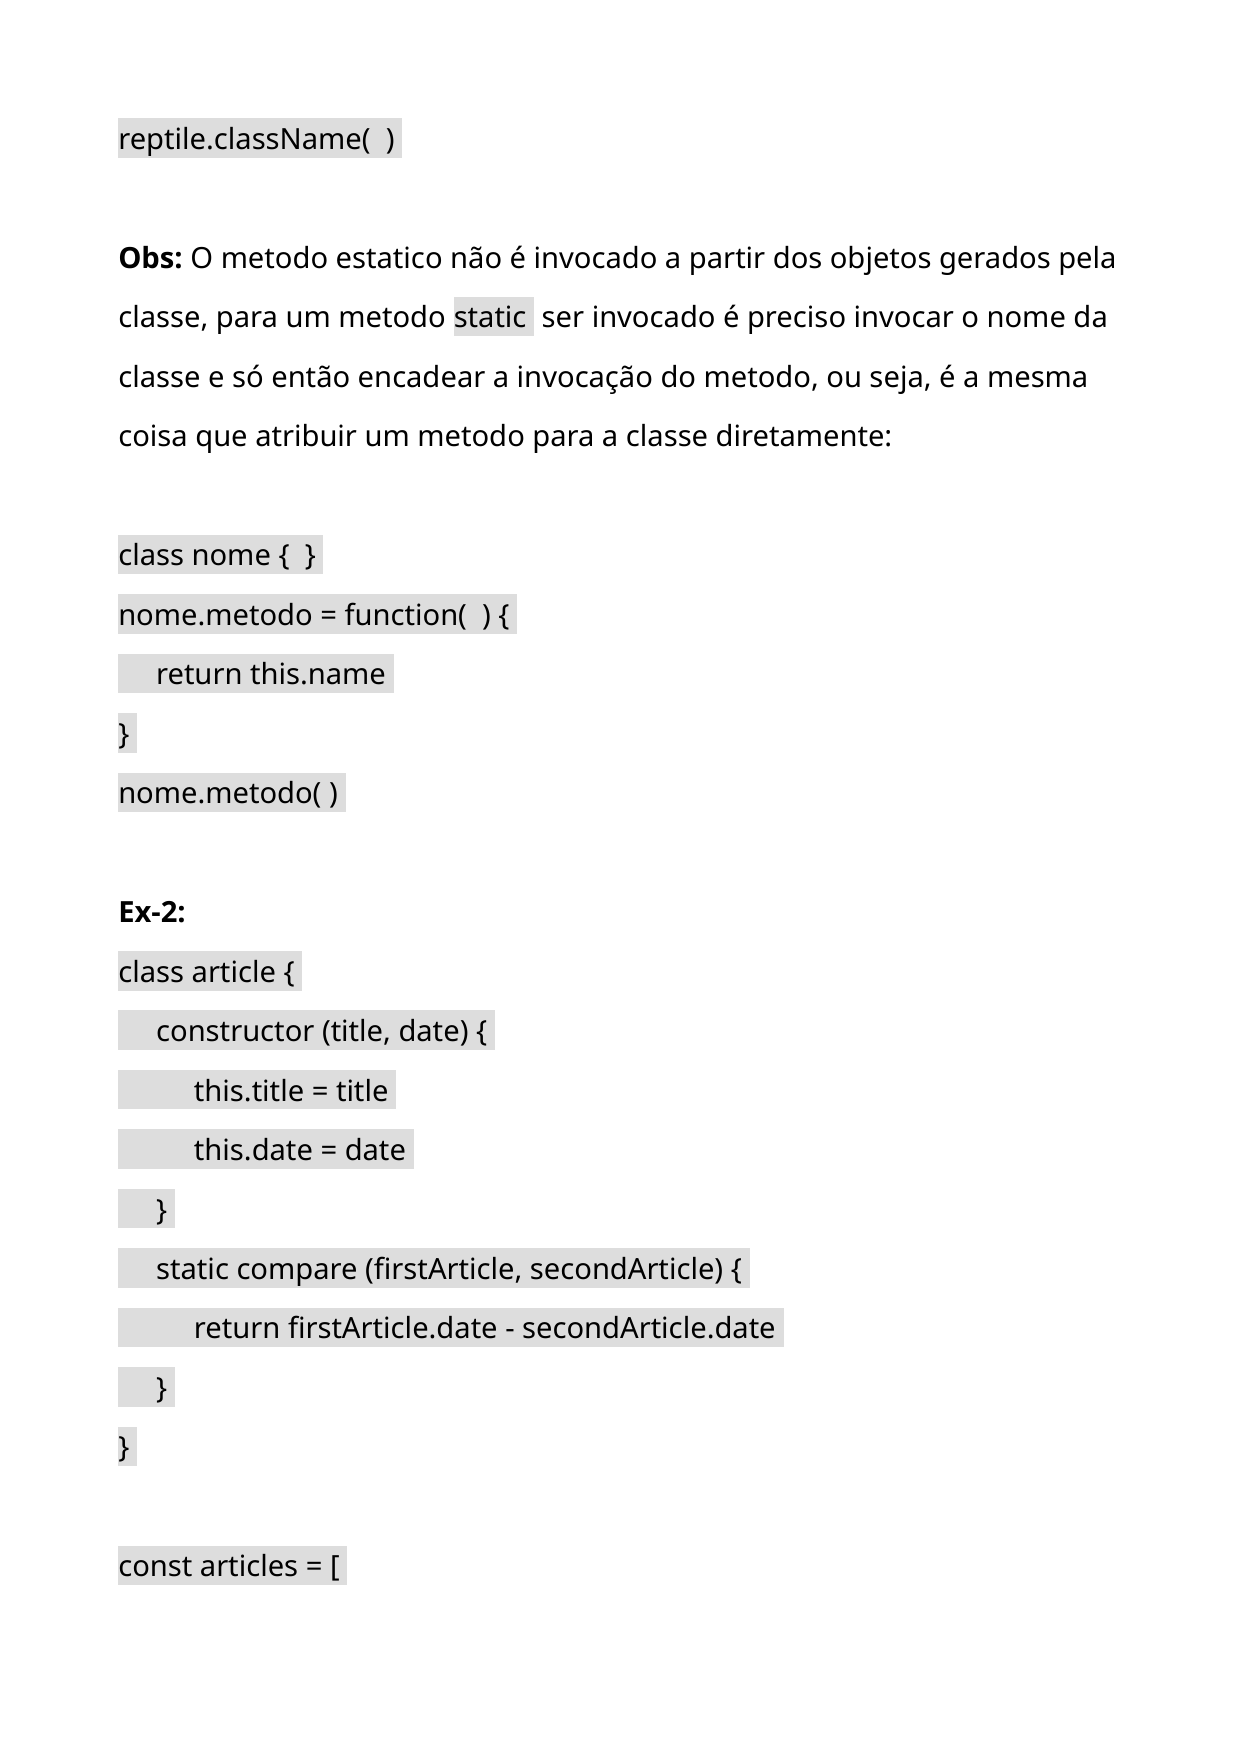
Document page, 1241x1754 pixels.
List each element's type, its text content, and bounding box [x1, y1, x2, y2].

text } [118, 1427, 1122, 1466]
text Ex-2: [118, 891, 1122, 931]
text } [118, 1189, 1122, 1228]
text constructor (title, date) { [118, 1010, 1122, 1050]
text nome.metodo = function( ) { [118, 594, 1122, 634]
text } [118, 1367, 1122, 1407]
text this.title = title [118, 1070, 1122, 1109]
text class nome { } [118, 534, 1122, 574]
text reptile.className( ) [118, 118, 1122, 158]
text class article { [118, 951, 1122, 991]
text Obs: O metodo estatico não é invocado a partir dos objetos gerados pela classe, para um metodo static ser invocado é preciso invocar o nome da classe e só então encadear a invocação do metodo, ou seja, é a mesma coisa que atribuir um metodo para a classe diretamente: [118, 237, 1122, 455]
text this.date = date [118, 1129, 1122, 1169]
text return this.name [118, 653, 1122, 693]
text } [118, 713, 1122, 753]
text static compare (firstArticle, secondArticle) { [118, 1248, 1122, 1288]
text const articles = [ [118, 1546, 1122, 1585]
text nome.metodo( ) [118, 772, 1122, 812]
text return firstArticle.date - secondArticle.date [118, 1308, 1122, 1347]
